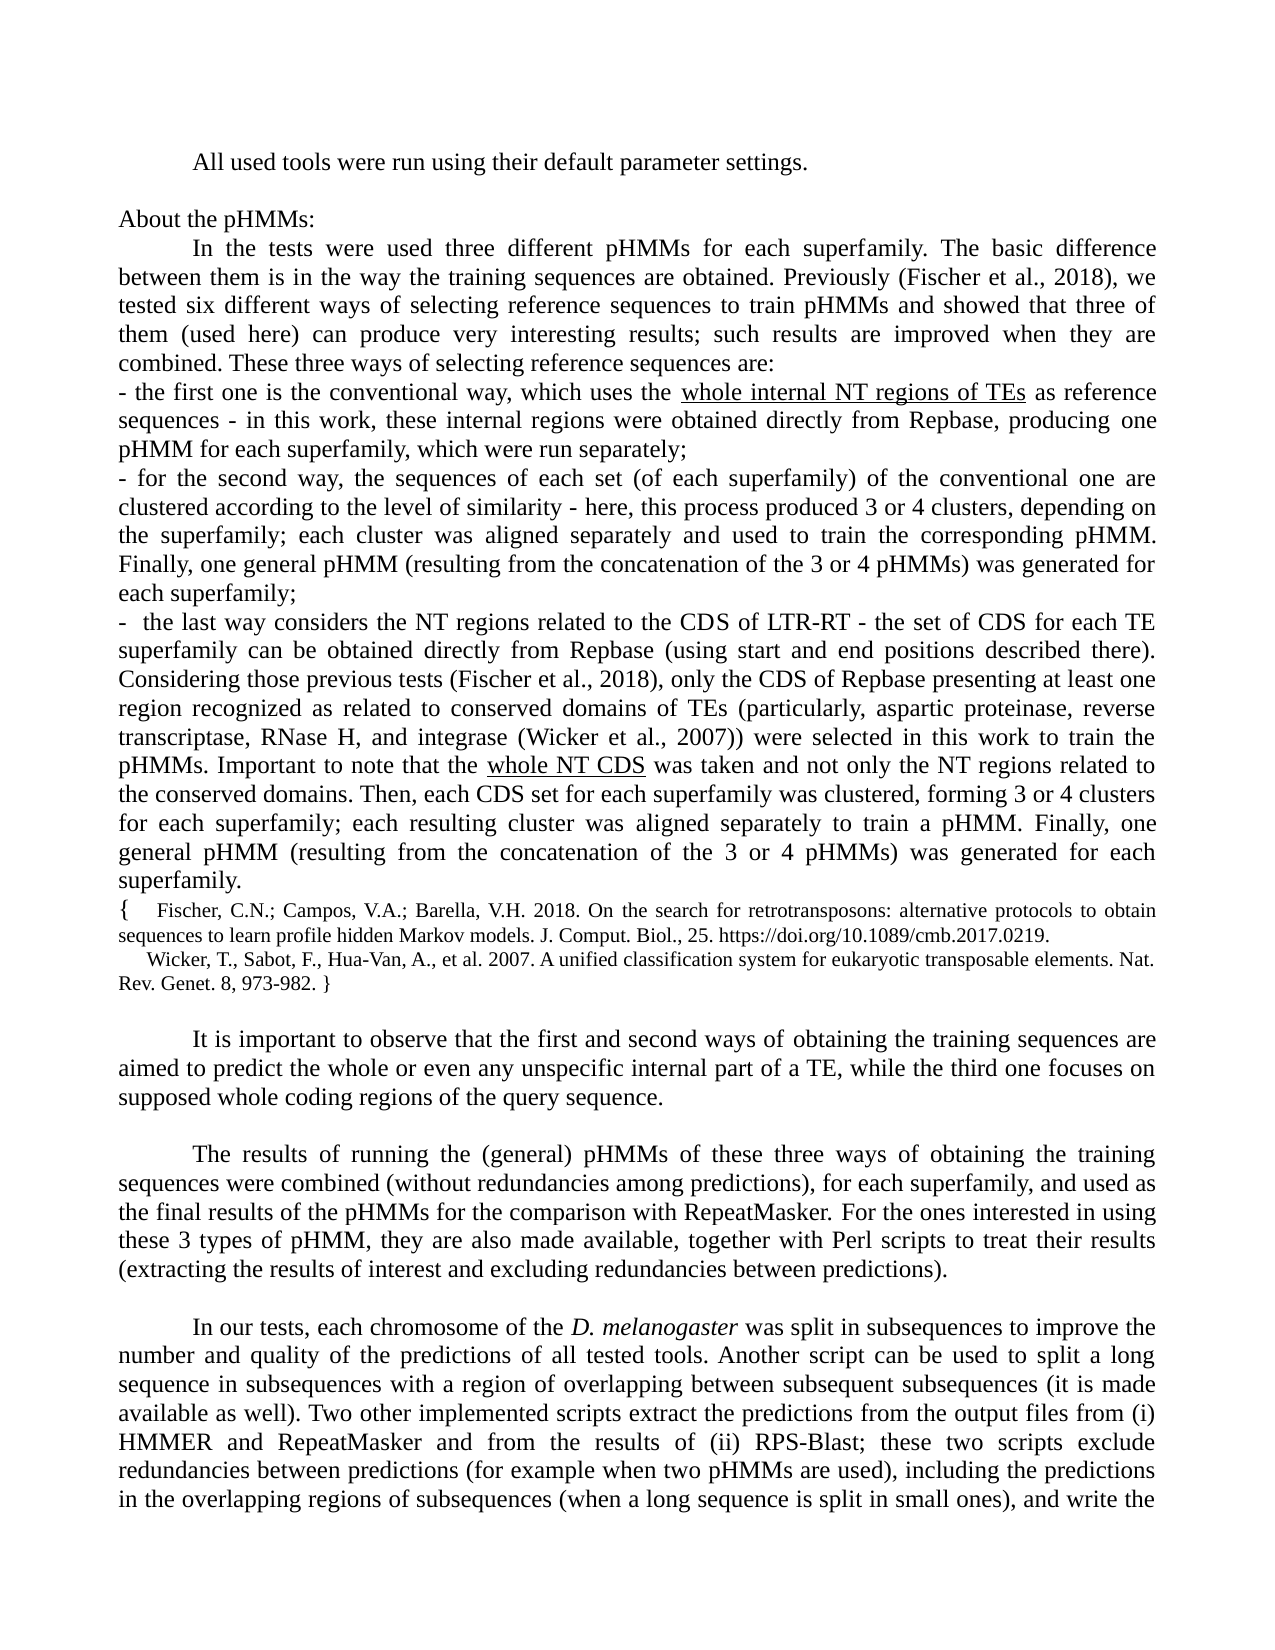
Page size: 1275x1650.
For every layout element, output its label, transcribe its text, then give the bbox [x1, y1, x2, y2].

text All used tools were run using their default parameter settings. [118, 147, 1157, 176]
text Wicker, T., Sabot, F., Hua-Van, A., et al. 2007. A unified classification system for eukaryotic transposable elements. Nat. Rev. Genet. 8, 973-982. } [118, 947, 1157, 995]
text In the tests were used three different pHMMs for each superfamily. The basic difference between them is in the way the training sequences are obtained. Previously (Fischer et al., 2018), we tested six different ways of selecting reference sequences to train pHMMs and showed that three of them (used here) can produce very interesting results; such results are improved when they are combined. These three ways of selecting reference sequences are: [118, 233, 1157, 377]
text { Fischer, C.N.; Campos, V.A.; Barella, V.H. 2018. On the search for retrotransposons: alternative protocols to obtain sequences to learn profile hidden Markov models. J. Comput. Biol., 25. https://doi.org/10.1089/cmb.2017.0219. [118, 894, 1157, 947]
text In our tests, each chromosome of the D. melanogaster was split in subsequences to improve the number and quality of the predictions of all tested tools. Another script can be used to split a long sequence in subsequences with a region of overlapping between subsequent subsequences (it is made available as well). Two other implemented scripts extract the predictions from the output files from (i) HMMER and RepeatMasker and from the results of (ii) RPS-Blast; these two scripts exclude redundancies between predictions (for example when two pHMMs are used), including the predictions in the overlapping regions of subsequences (when a long sequence is split in small ones), and write the [118, 1312, 1157, 1513]
text About the pHMMs: [118, 204, 1157, 233]
text - for the second way, the sequences of each set (of each superfamily) of the conventional one are clustered according to the level of similarity - here, this process produced 3 or 4 clusters, depending on the superfamily; each cluster was aligned separately and used to train the corresponding pHMM. Finally, one general pHMM (resulting from the concatenation of the 3 or 4 pHMMs) was generated for each superfamily; [118, 463, 1157, 607]
text - the first one is the conventional way, which uses the whole internal NT regions of TEs as reference sequences - in this work, these internal regions were obtained directly from Repbase, producing one pHMM for each superfamily, which were run separately; [118, 377, 1157, 463]
text It is important to observe that the first and second ways of obtaining the training sequences are aimed to predict the whole or even any unspecific internal part of a TE, while the third one focuses on supposed whole coding regions of the query sequence. [118, 1024, 1157, 1110]
text - the last way considers the NT regions related to the CDS of LTR-RT - the set of CDS for each TE superfamily can be obtained directly from Repbase (using start and end positions described there). Considering those previous tests (Fischer et al., 2018), only the CDS of Repbase presenting at least one region recognized as related to conserved domains of TEs (particularly, aspartic proteinase, reverse transcriptase, RNase H, and integrase (Wicker et al., 2007)) were selected in this work to train the pHMMs. Important to note that the whole NT CDS was taken and not only the NT regions related to the conserved domains. Then, each CDS set for each superfamily was clustered, forming 3 or 4 clusters for each superfamily; each resulting cluster was aligned separately to train a pHMM. Finally, one general pHMM (resulting from the concatenation of the 3 or 4 pHMMs) was generated for each superfamily. [118, 607, 1157, 894]
text The results of running the (general) pHMMs of these three ways of obtaining the training sequences were combined (without redundancies among predictions), for each superfamily, and used as the final results of the pHMMs for the comparison with RepeatMasker. For the ones interested in using these 3 types of pHMM, they are also made available, together with Perl scripts to treat their results (extracting the results of interest and excluding redundancies between predictions). [118, 1139, 1157, 1283]
